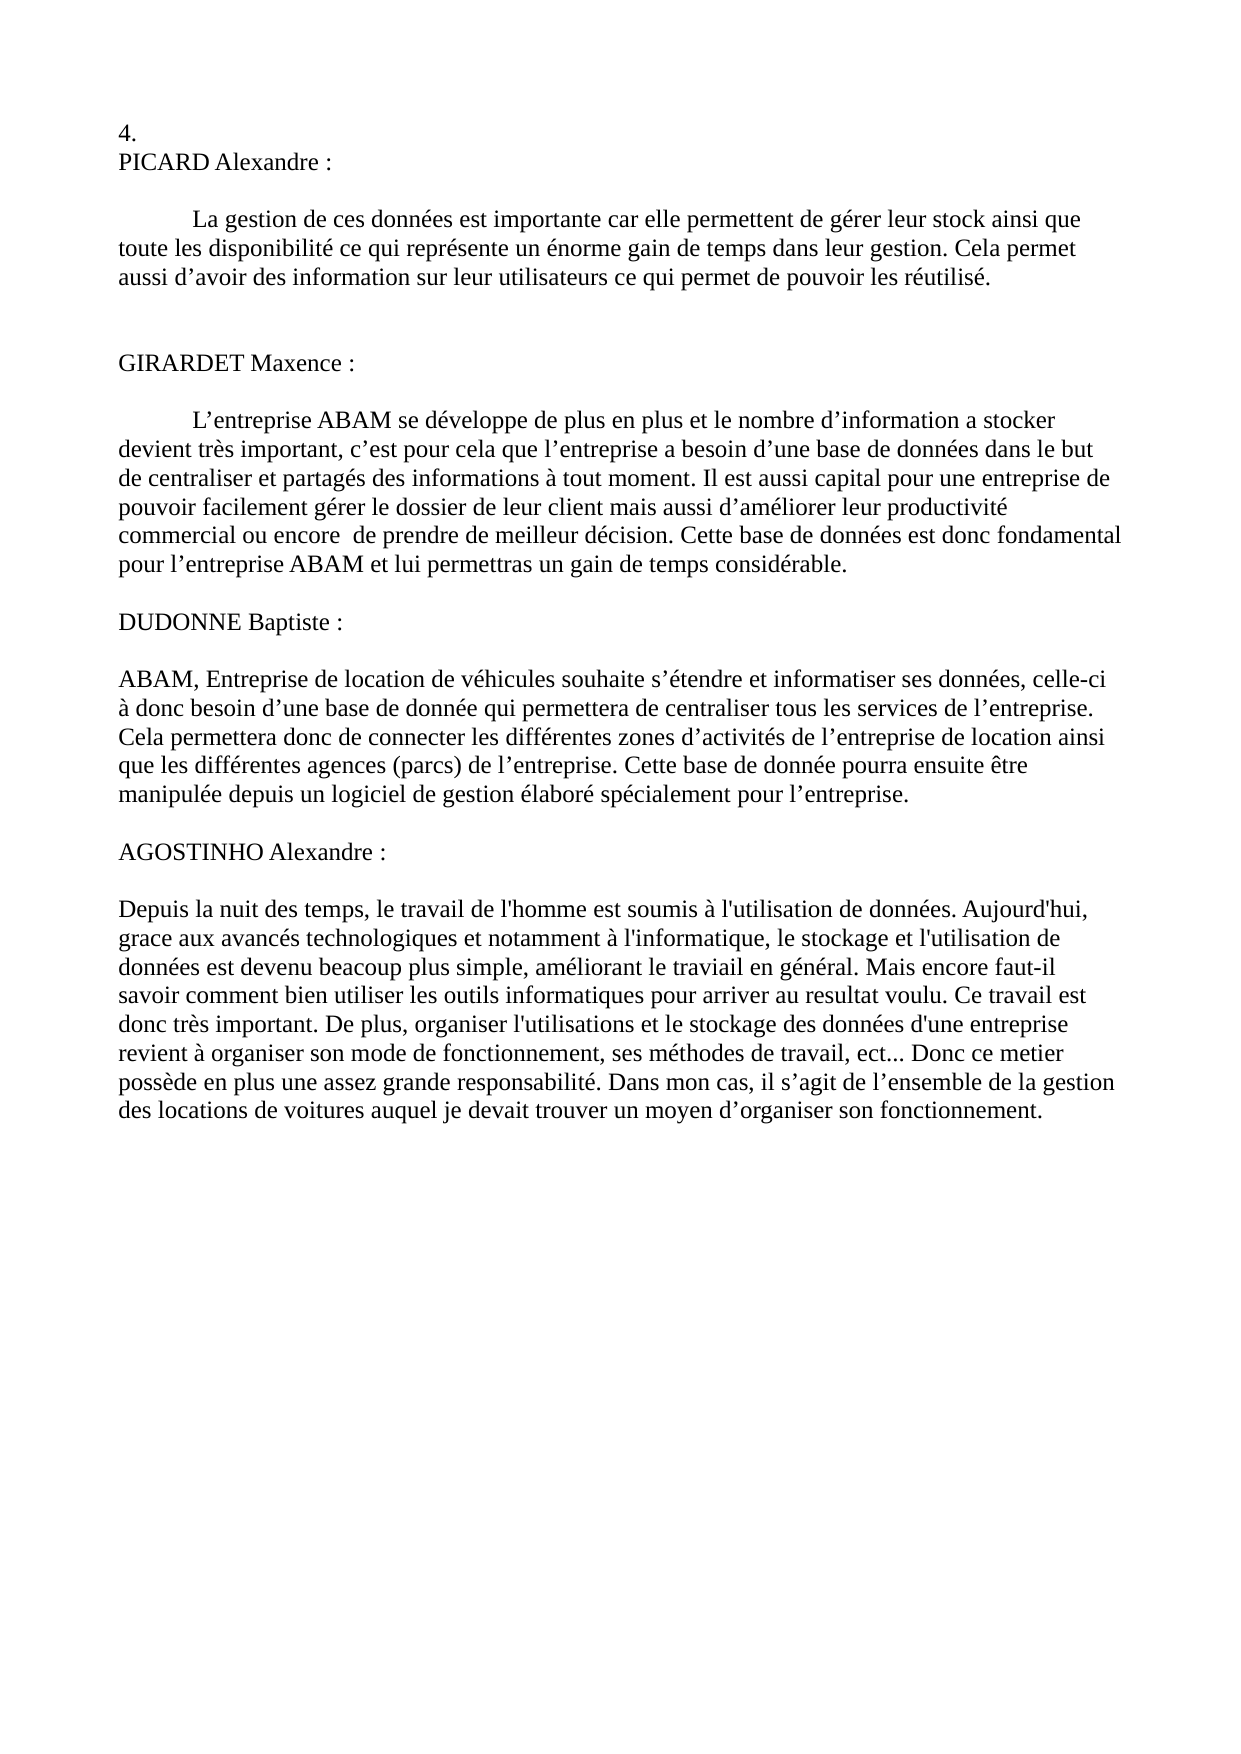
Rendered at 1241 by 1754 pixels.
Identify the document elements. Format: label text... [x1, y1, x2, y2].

text GIRARDET Maxence : [118, 348, 1122, 377]
text PICARD Alexandre : [118, 147, 1122, 176]
text L’entreprise ABAM se développe de plus en plus et le nombre d’information a stocker devient très important, c’est pour cela que l’entreprise a besoin d’une base de données dans le but de centraliser et partagés des informations à tout moment. Il est aussi capital pour une entreprise de pouvoir facilement gérer le dossier de leur client mais aussi d’améliorer leur productivité commercial ou encore de prendre de meilleur décision. Cette base de données est donc fondamental pour l’entreprise ABAM et lui permettras un gain de temps considérable. [118, 406, 1122, 578]
text Depuis la nuit des temps, le travail de l'homme est soumis à l'utilisation de données. Aujourd'hui, grace aux avancés technologiques et notamment à l'informatique, le stockage et l'utilisation de données est devenu beacoup plus simple, améliorant le traviail en général. Mais encore faut-il savoir comment bien utiliser les outils informatiques pour arriver au resultat voulu. Ce travail est donc très important. De plus, organiser l'utilisations et le stockage des données d'une entreprise revient à organiser son mode de fonctionnement, ses méthodes de travail, ect... Donc ce metier possède en plus une assez grande responsabilité. Dans mon cas, il s’agit de l’ensemble de la gestion des locations de voitures auquel je devait trouver un moyen d’organiser son fonctionnement. [118, 894, 1122, 1124]
text DUDONNE Baptiste : [118, 607, 1122, 636]
text AGOSTINHO Alexandre : [118, 837, 1122, 866]
text La gestion de ces données est importante car elle permettent de gérer leur stock ainsi que toute les disponibilité ce qui représente un énorme gain de temps dans leur gestion. Cela permet aussi d’avoir des information sur leur utilisateurs ce qui permet de pouvoir les réutilisé. [118, 204, 1122, 291]
text 4. [118, 118, 1122, 147]
text ABAM, Entreprise de location de véhicules souhaite s’étendre et informatiser ses données, celle-ci à donc besoin d’une base de donnée qui permettera de centraliser tous les services de l’entreprise. [118, 664, 1122, 722]
text Cela permettera donc de connecter les différentes zones d’activités de l’entreprise de location ainsi que les différentes agences (parcs) de l’entreprise. Cette base de donnée pourra ensuite être manipulée depuis un logiciel de gestion élaboré spécialement pour l’entreprise. [118, 722, 1122, 808]
